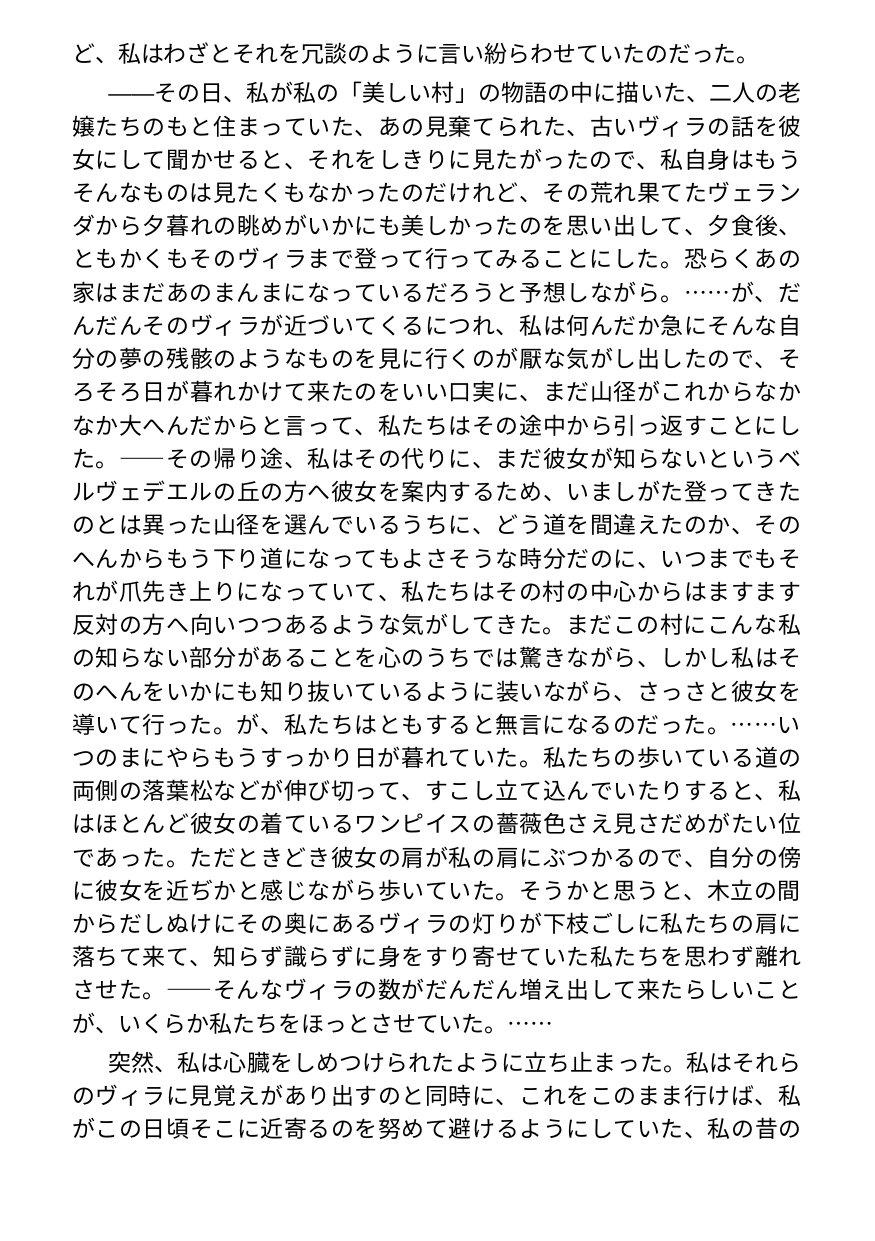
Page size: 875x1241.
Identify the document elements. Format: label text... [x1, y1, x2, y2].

text ど、私はわざとそれを冗談のように言い紛らわせていたのだった。 [72, 36, 802, 69]
text 突然、私は心臓をしめつけられたように立ち止まった。私はそれらのヴィラに見覚えがあり出すのと同時に、これをこのまま行けば、私がこの日頃そこに近寄るのを努めて避けるようにしていた、私の昔の [72, 1045, 802, 1144]
text ――その日、私が私の「美しい村」の物語の中に描いた、二人の老嬢たちのもと住まっていた、あの見棄てられた、古いヴィラの話を彼女にして聞かせると、それをしきりに見たがったので、私自身はもうそんなものは見たくもなかったのだけれど、その荒れ果てたヴェランダから夕暮れの眺めがいかにも美しかったのを思い出して、夕食後、ともかくもそのヴィラまで登って行ってみることにした。恐らくあの家はまだあのまんまになっているだろうと予想しながら。……が、だんだんそのヴィラが近づいてくるにつれ、私は何んだか急にそんな自分の夢の残骸のようなものを見に行くのが厭な気がし出したので、そろそろ日が暮れかけて来たのをいい口実に、まだ山径がこれからなかなか大へんだからと言って、私たちはその途中から引っ返すことにした。――その帰り途、私はその代りに、まだ彼女が知らないというベルヴェデエルの丘の方へ彼女を案内するため、いましがた登ってきたのとは異った山径を選んでいるうちに、どう道を間違えたのか、そのへんからもう下り道になってもよさそうな時分だのに、いつまでもそれが爪先き上りになっていて、私たちはその村の中心からはますます反対の方へ向いつつあるような気がしてきた。まだこの村にこんな私の知らない部分があることを心のうちでは驚きながら、しかし私はそのへんをいかにも知り抜いているように装いながら、さっさと彼女を導いて行った。が、私たちはともすると無言になるのだった。……いつのまにやらもうすっかり日が暮れていた。私たちの歩いている道の両側の落葉松などが伸び切って、すこし立て込んでいたりすると、私はほとんど彼女の着ているワンピイスの薔薇色さえ見さだめがたい位であった。ただときどき彼女の肩が私の肩にぶつかるので、自分の傍に彼女を近ぢかと感じながら歩いていた。そうかと思うと、木立の間からだしぬけにその奥にあるヴィラの灯りが下枝ごしに私たちの肩に落ちて来て、知らず識らずに身をすり寄せていた私たちを思わず離れさせた。――そんなヴィラの数がだんだん増え出して来たらしいことが、いくらか私たちをほっとさせていた。…… [72, 75, 802, 1039]
